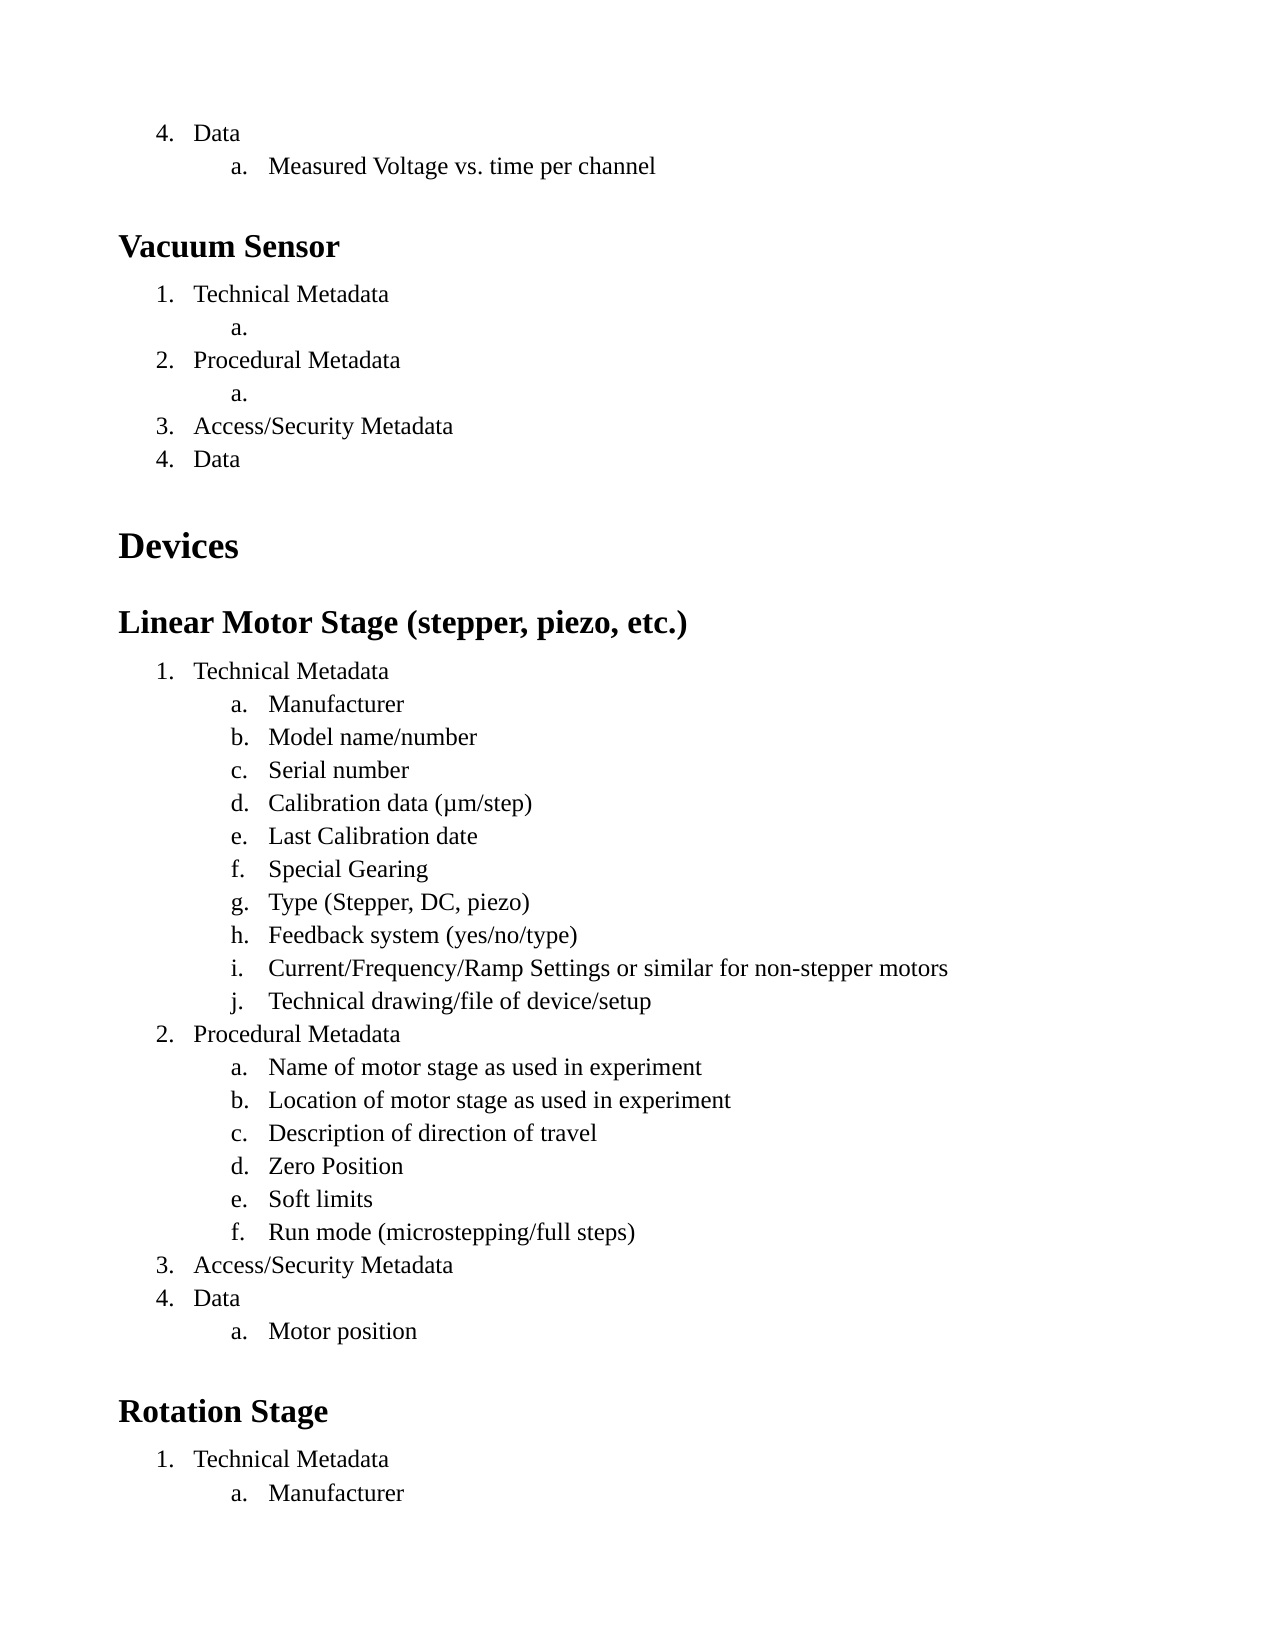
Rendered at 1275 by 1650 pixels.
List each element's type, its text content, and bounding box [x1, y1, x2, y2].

subtitle Devices [118, 523, 1157, 566]
list Name of motor stage as used in experiment [231, 1052, 1157, 1081]
list Access/Security Metadata [156, 411, 1157, 440]
list Technical drawing/file of device/setup [231, 986, 1157, 1015]
list Data [156, 444, 1157, 473]
list Procedural Metadata [156, 1019, 1157, 1048]
list Measured Voltage vs. time per channel [231, 151, 1157, 180]
list Manufacturer [231, 1478, 1157, 1506]
list Current/Frequency/Ramp Settings or similar for non-stepper motors [231, 953, 1157, 982]
list Motor position [231, 1316, 1157, 1345]
list Data [156, 118, 1157, 147]
list Technical Metadata [156, 1444, 1157, 1473]
list Calibration data (µm/step) [231, 788, 1157, 817]
list Manufacturer [231, 689, 1157, 718]
subtitle Linear Motor Stage (stepper, piezo, etc.) [118, 603, 1157, 641]
list Model name/number [231, 722, 1157, 751]
list Type (Stepper, DC, piezo) [231, 887, 1157, 916]
list Special Gearing [231, 854, 1157, 883]
list Technical Metadata [156, 656, 1157, 685]
subtitle Rotation Stage [118, 1391, 1157, 1429]
list Soft limits [231, 1184, 1157, 1213]
list Zero Position [231, 1151, 1157, 1180]
list Procedural Metadata [156, 345, 1157, 374]
list Technical Metadata [156, 279, 1157, 308]
subtitle Vacuum Sensor [118, 226, 1157, 264]
list Data [156, 1283, 1157, 1312]
list Serial number [231, 755, 1157, 784]
list Access/Security Metadata [156, 1250, 1157, 1279]
list Description of direction of travel [231, 1118, 1157, 1147]
list Last Calibration date [231, 821, 1157, 850]
list Run mode (microstepping/full steps) [231, 1217, 1157, 1246]
list Feedback system (yes/no/type) [231, 920, 1157, 949]
list Location of motor stage as used in experiment [231, 1085, 1157, 1114]
